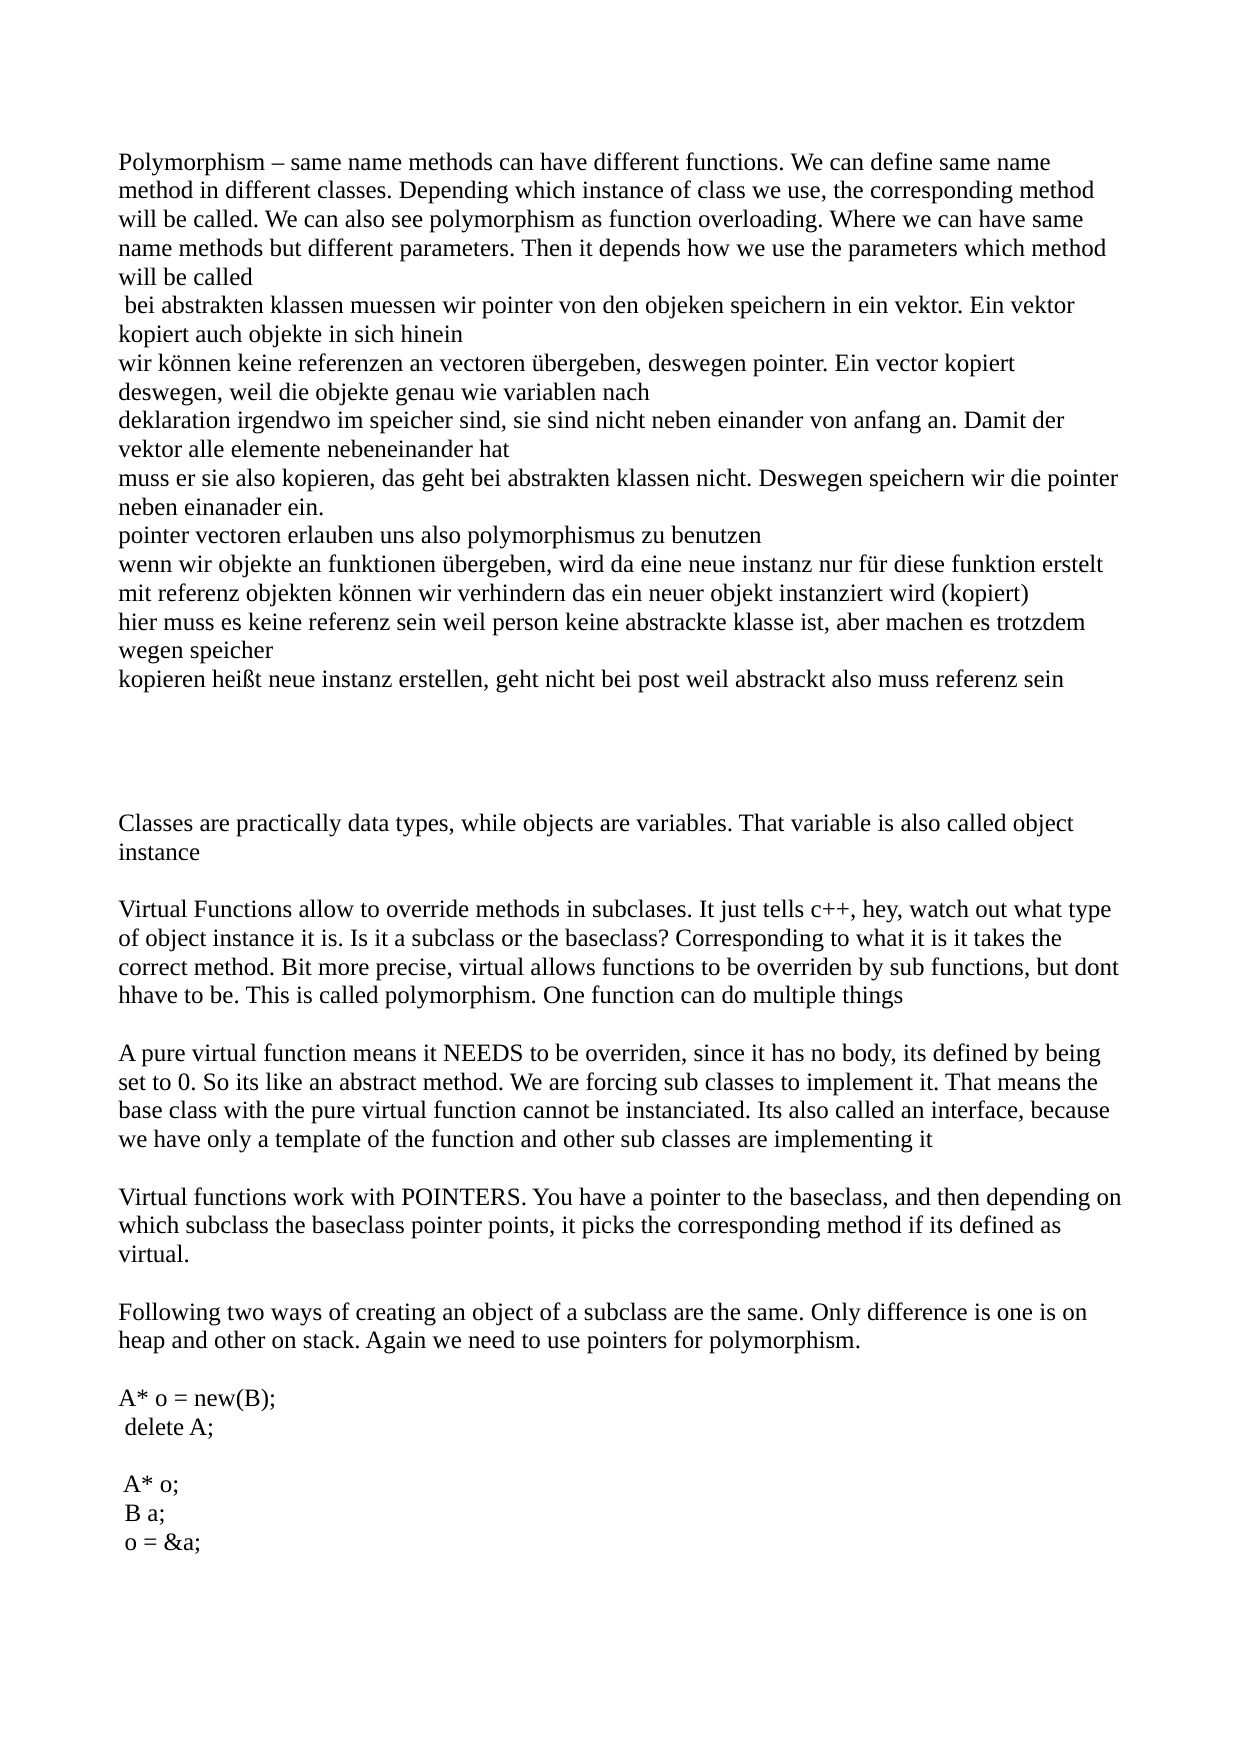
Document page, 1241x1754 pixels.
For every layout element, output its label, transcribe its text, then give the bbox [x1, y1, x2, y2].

text A* o = new(B); [118, 1383, 1122, 1412]
text wenn wir objekte an funktionen übergeben, wird da eine neue instanz nur für diese funktion erstelt [118, 549, 1122, 578]
text mit referenz objekten können wir verhindern das ein neuer objekt instanziert wird (kopiert) [118, 578, 1122, 607]
text delete A; [118, 1412, 1122, 1441]
text Following two ways of creating an object of a subclass are the same. Only difference is one is on heap and other on stack. Again we need to use pointers for polymorphism. [118, 1297, 1122, 1354]
text A pure virtual function means it NEEDS to be overriden, since it has no body, its defined by being set to 0. So its like an abstract method. We are forcing sub classes to implement it. That means the base class with the pure virtual function cannot be instanciated. Its also called an interface, because we have only a template of the function and other sub classes are implementing it [118, 1038, 1122, 1153]
text wir können keine referenzen an vectoren übergeben, deswegen pointer. Ein vector kopiert deswegen, weil die objekte genau wie variablen nach [118, 348, 1122, 406]
text bei abstrakten klassen muessen wir pointer von den objeken speichern in ein vektor. Ein vektor kopiert auch objekte in sich hinein [118, 291, 1122, 348]
text Virtual functions work with POINTERS. You have a pointer to the baseclass, and then depending on which subclass the baseclass pointer points, it picks the corresponding method if its defined as virtual. [118, 1182, 1122, 1268]
text Virtual Functions allow to override methods in subclases. It just tells c++, hey, watch out what type of object instance it is. Is it a subclass or the baseclass? Corresponding to what it is it takes the correct method. Bit more precise, virtual allows functions to be overriden by sub functions, but dont hhave to be. This is called polymorphism. One function can do multiple things [118, 894, 1122, 1009]
text Classes are practically data types, while objects are variables. That variable is also called object instance [118, 808, 1122, 866]
text muss er sie also kopieren, das geht bei abstrakten klassen nicht. Deswegen speichern wir die pointer neben einanader ein. [118, 463, 1122, 521]
text deklaration irgendwo im speicher sind, sie sind nicht neben einander von anfang an. Damit der vektor alle elemente nebeneinander hat [118, 406, 1122, 463]
text o = &a; [118, 1527, 1122, 1556]
text kopieren heißt neue instanz erstellen, geht nicht bei post weil abstrackt also muss referenz sein [118, 664, 1122, 693]
text B a; [118, 1498, 1122, 1527]
text A* o; [118, 1469, 1122, 1498]
text Polymorphism – same name methods can have different functions. We can define same name method in different classes. Depending which instance of class we use, the corresponding method will be called. We can also see polymorphism as function overloading. Where we can have same name methods but different parameters. Then it depends how we use the parameters which method will be called [118, 147, 1122, 291]
text pointer vectoren erlauben uns also polymorphismus zu benutzen [118, 521, 1122, 549]
text hier muss es keine referenz sein weil person keine abstrackte klasse ist, aber machen es trotzdem wegen speicher [118, 607, 1122, 664]
